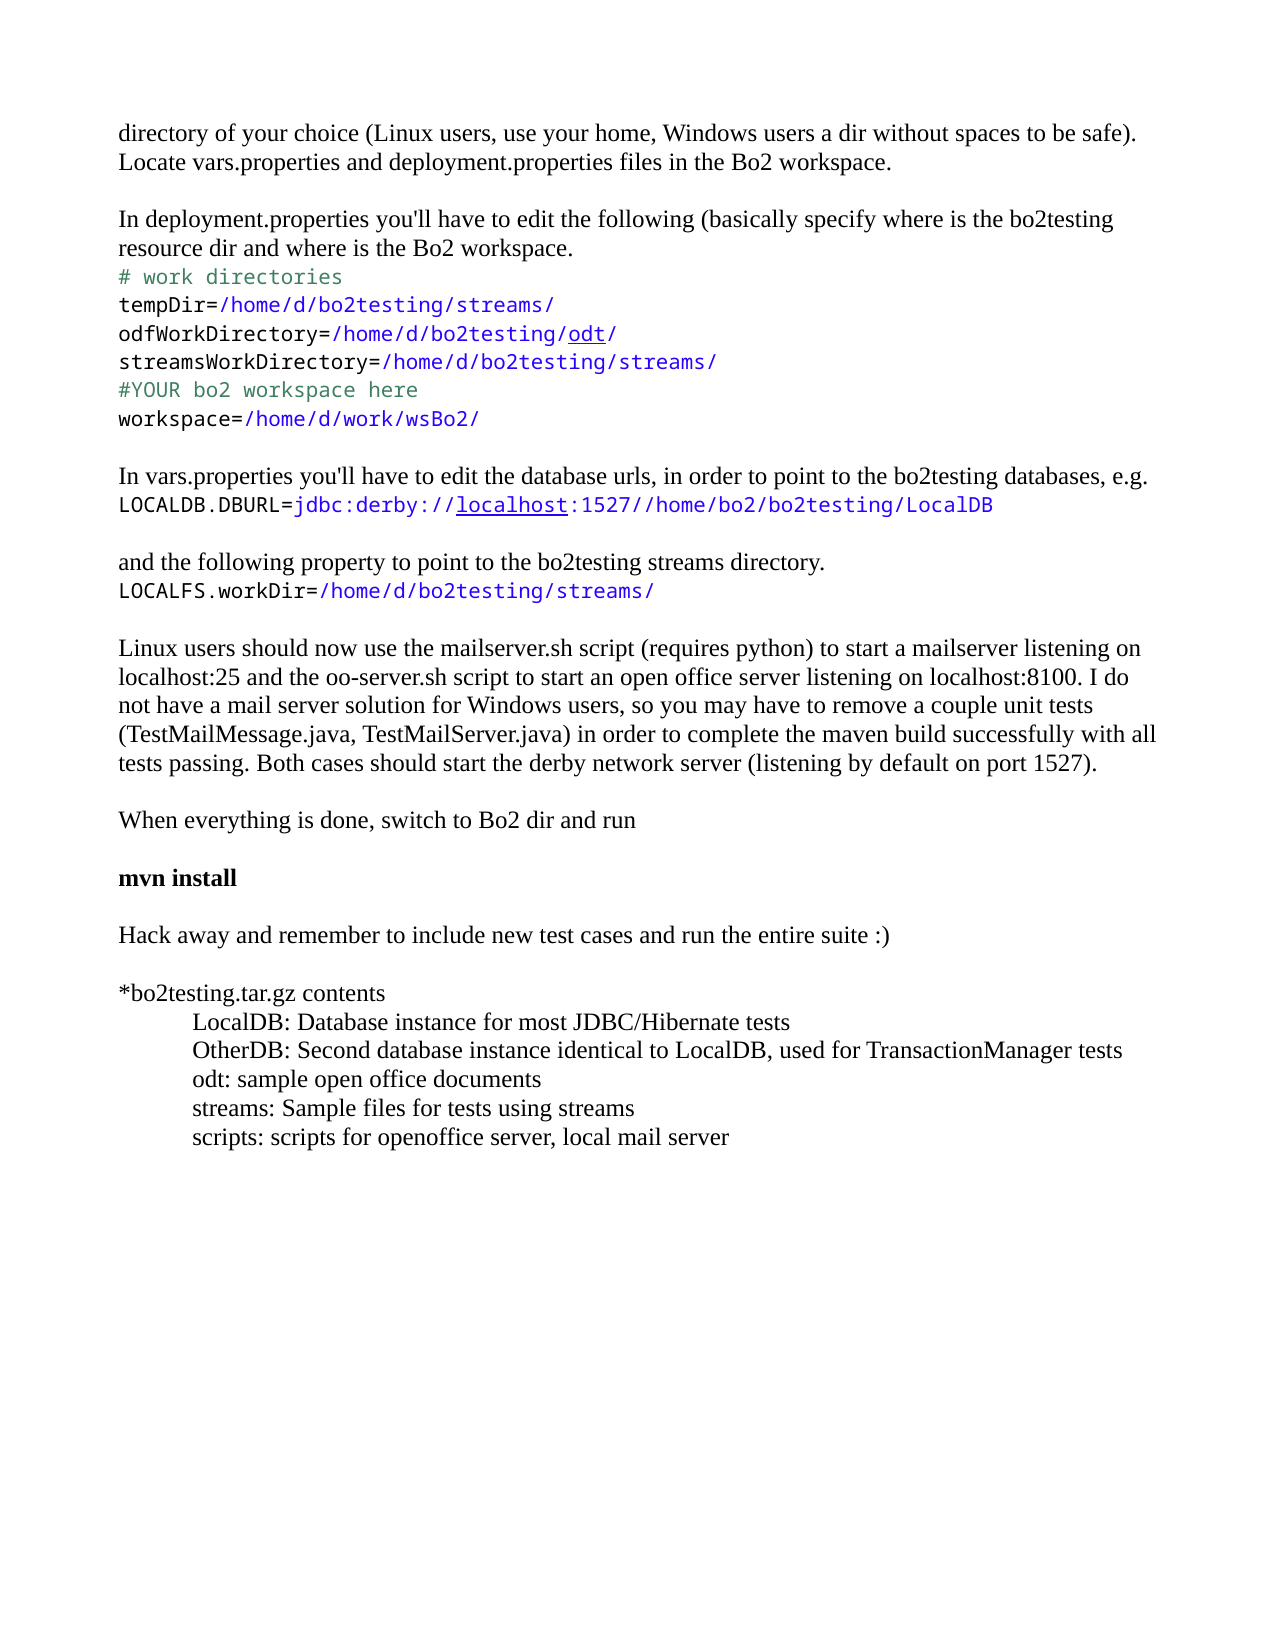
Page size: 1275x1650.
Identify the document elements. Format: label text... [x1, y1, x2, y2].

text odt: sample open office documents [118, 1064, 1157, 1093]
text LocalDB: Database instance for most JDBC/Hibernate tests [118, 1007, 1157, 1036]
text In vars.properties you'll have to edit the database urls, in order to point to the bo2testing databases, e.g. [118, 461, 1157, 490]
text *bo2testing.tar.gz contents [118, 978, 1157, 1007]
text workspace=/home/d/work/wsBo2/ [118, 404, 1157, 432]
text #YOUR bo2 workspace here [118, 376, 1157, 404]
text streamsWorkDirectory=/home/d/bo2testing/streams/ [118, 347, 1157, 376]
text Hack away and remember to include new test cases and run the entire suite :) [118, 921, 1157, 949]
text Linux users should now use the mailserver.sh script (requires python) to start a mailserver listening on localhost:25 and the oo-server.sh script to start an open office server listening on localhost:8100. I do not have a mail server solution for Windows users, so you may have to remove a couple unit tests (TestMailMessage.java, TestMailServer.java) in order to complete the maven build successfully with all tests passing. Both cases should start the derby network server (listening by default on port 1527). [118, 633, 1157, 777]
text directory of your choice (Linux users, use your home, Windows users a dir without spaces to be safe). Locate vars.properties and deployment.properties files in the Bo2 workspace. [118, 118, 1157, 176]
text # work directories [118, 262, 1157, 290]
text mvn install [118, 863, 1157, 892]
text LOCALFS.workDir=/home/d/bo2testing/streams/ [118, 576, 1157, 604]
text and the following property to point to the bo2testing streams directory. [118, 547, 1157, 576]
text odfWorkDirectory=/home/d/bo2testing/odt/ [118, 319, 1157, 347]
text In deployment.properties you'll have to edit the following (basically specify where is the bo2testing resource dir and where is the Bo2 workspace. [118, 204, 1157, 262]
text OtherDB: Second database instance identical to LocalDB, used for TransactionManager tests [118, 1036, 1157, 1064]
text When everything is done, switch to Bo2 dir and run [118, 806, 1157, 834]
text LOCALDB.DBURL=jdbc:derby://localhost:1527//home/bo2/bo2testing/LocalDB [118, 490, 1157, 518]
text scripts: scripts for openoffice server, local mail server [118, 1122, 1157, 1151]
text streams: Sample files for tests using streams [118, 1093, 1157, 1122]
text tempDir=/home/d/bo2testing/streams/ [118, 290, 1157, 319]
